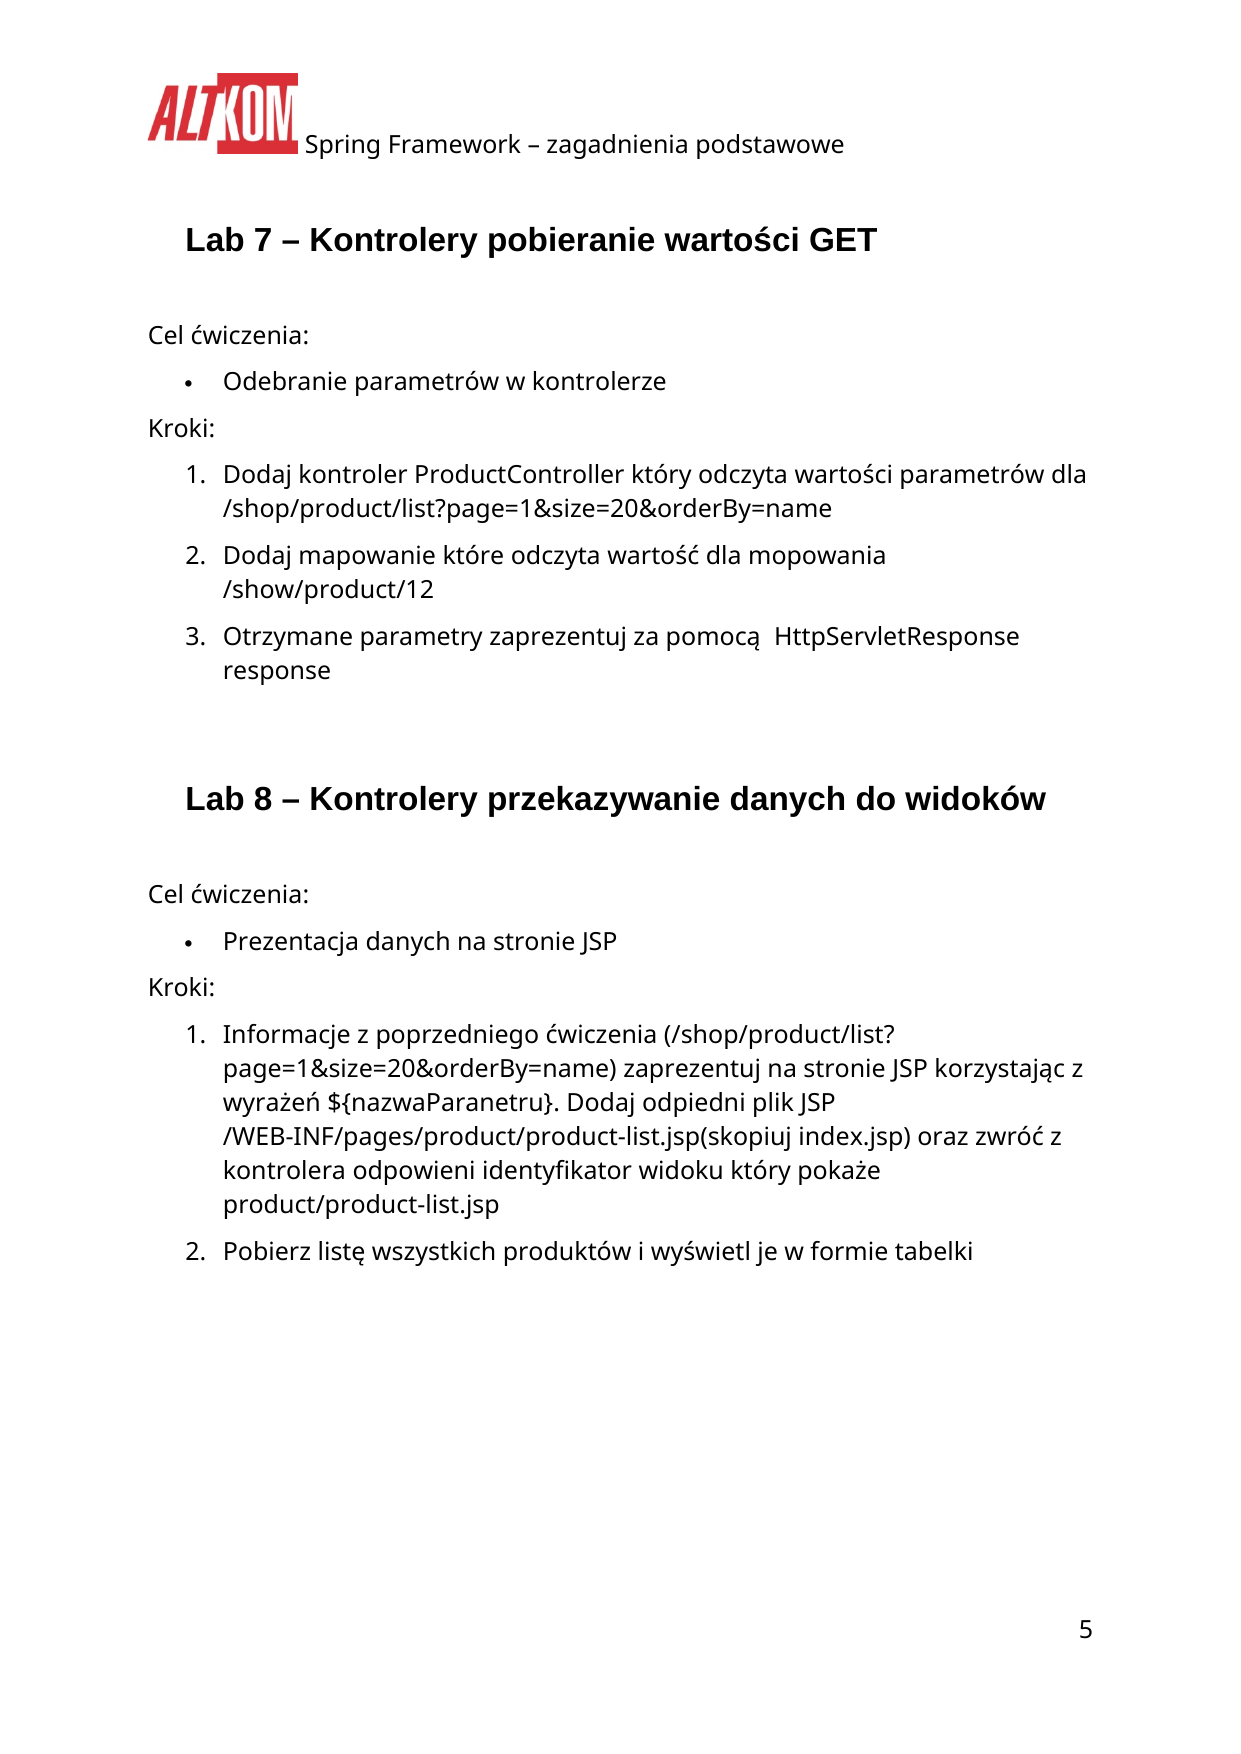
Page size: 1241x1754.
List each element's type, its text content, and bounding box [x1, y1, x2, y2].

text Kroki: [148, 410, 1093, 444]
picture [147, 73, 298, 154]
text Kroki: [148, 970, 1093, 1004]
list Otrzymane parametry zaprezentuj za pomocą HttpServletResponse response [185, 618, 1093, 754]
list Pobierz listę wszystkich produktów i wyświetl je w formie tabelki [185, 1233, 1093, 1302]
text Cel ćwiczenia: [148, 877, 1093, 911]
subtitle Lab 8 – Kontrolery przekazywanie danych do widoków [185, 779, 1093, 818]
list Prezentacja danych na stronie JSP [185, 923, 1093, 958]
list Informacje z poprzedniego ćwiczenia (/shop/product/list?page=1&size=20&orderBy=name) zaprezentuj na stronie JSP korzystając z wyrażeń ${nazwaParanetru}. Dodaj odpiedni plik JSP /WEB-INF/pages/product/product-list.jsp(skopiuj index.jsp) oraz zwróć z kontrolera odpowieni identyfikator widoku który pokaże product/product-list.jsp [185, 1017, 1093, 1221]
list Dodaj mapowanie które odczyta wartość dla mopowania /show/product/12 [185, 538, 1093, 606]
text Cel ćwiczenia: [148, 317, 1093, 351]
subtitle Lab 7 – Kontrolery pobieranie wartości GET [185, 220, 1093, 258]
list Odebranie parametrów w kontrolerze [185, 364, 1093, 398]
list Dodaj kontroler ProductController który odczyta wartości parametrów dla /shop/product/list?page=1&size=20&orderBy=name [185, 457, 1093, 525]
